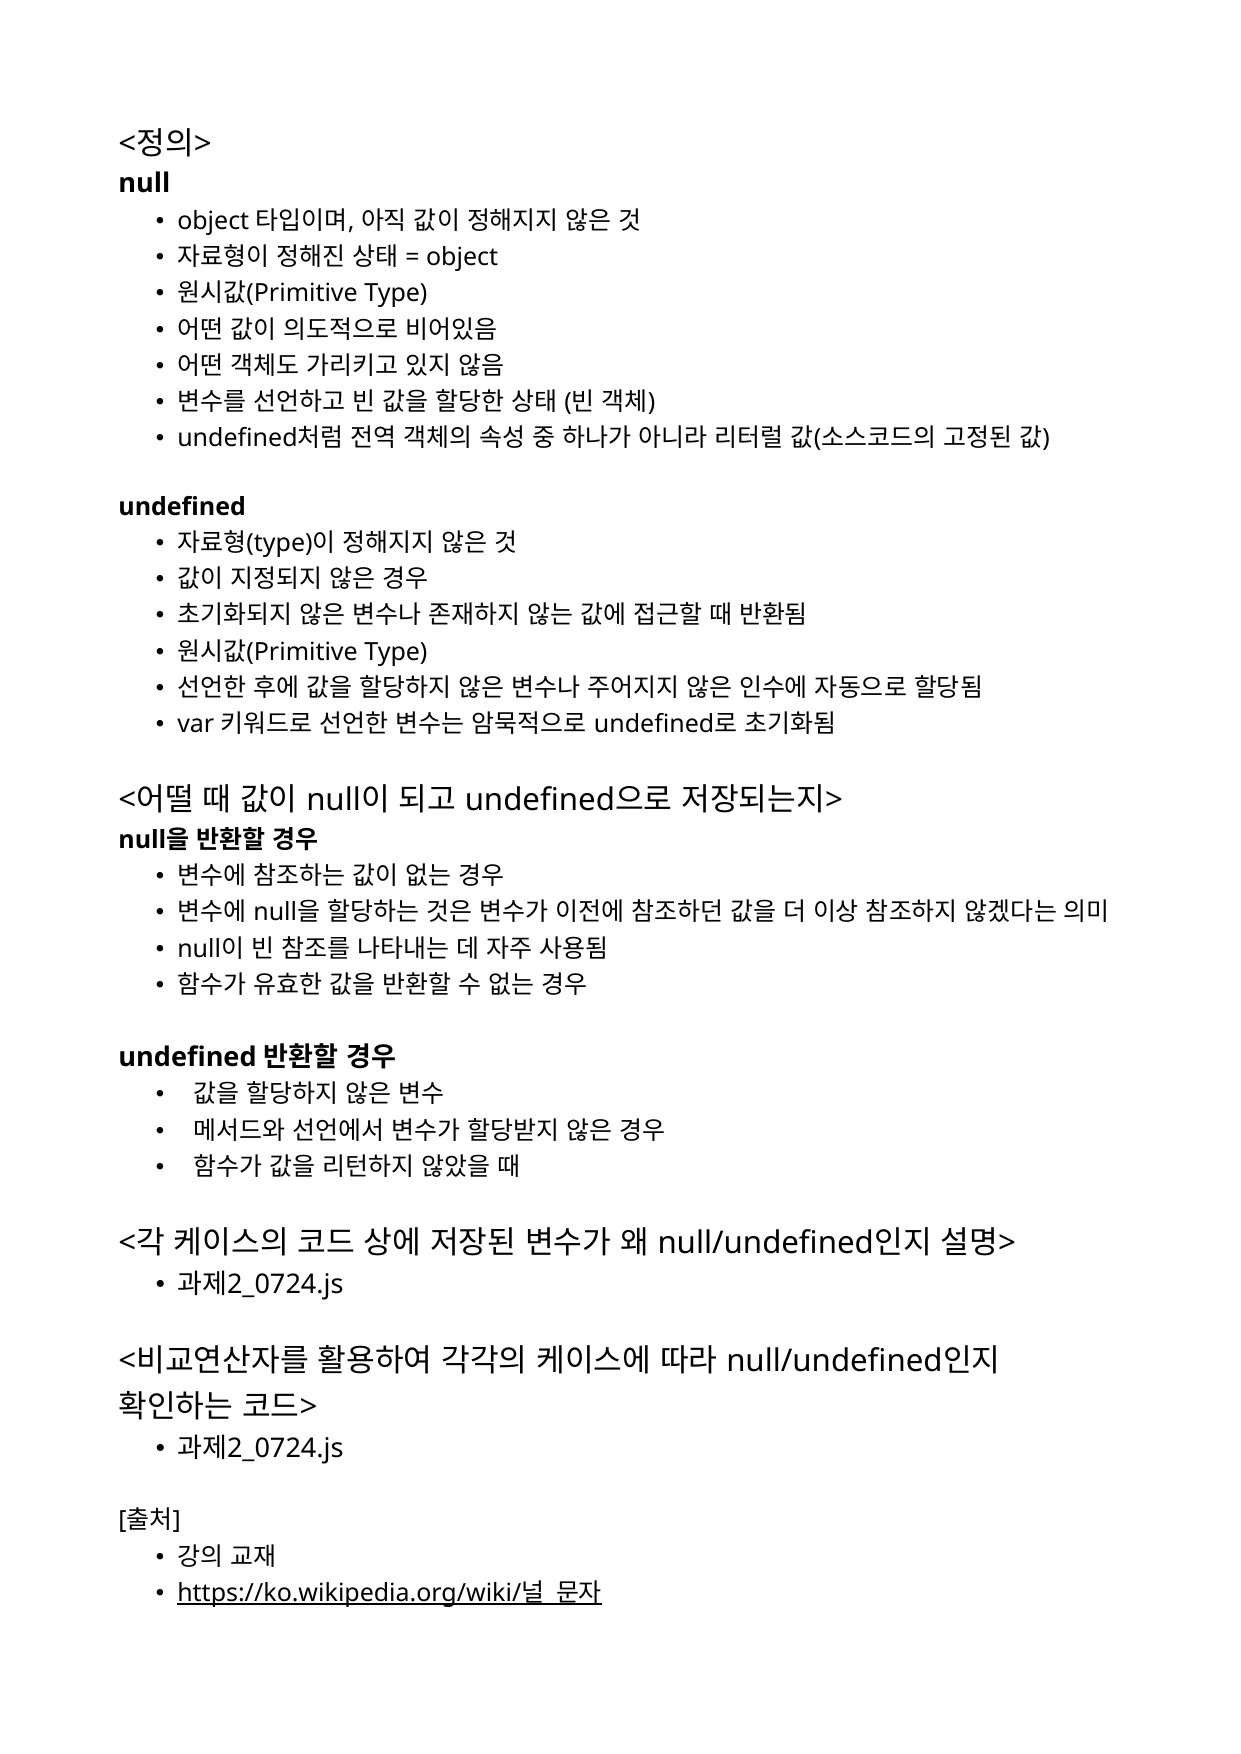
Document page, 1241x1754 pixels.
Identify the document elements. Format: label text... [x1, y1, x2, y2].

list var 키워드로 선언한 변수는 암묵적으로 undefined로 초기화됨 [156, 703, 1122, 740]
list 함수가 값을 리턴하지 않았을 때 [156, 1146, 1122, 1183]
list 선언한 후에 값을 할당하지 않은 변수나 주어지지 않은 인수에 자동으로 할당됨 [156, 667, 1122, 703]
list 원시값(Primitive Type) [156, 631, 1122, 667]
list 과제2_0724.js [156, 1426, 1122, 1466]
list 변수를 선언하고 빈 값을 할당한 상태 (빈 객체) [156, 382, 1122, 418]
text <각 케이스의 코드 상에 저장된 변수가 왜 null/undefined인지 설명> [118, 1217, 1122, 1262]
list https://ko.wikipedia.org/wiki/널_문자 [156, 1572, 1122, 1609]
list 변수에 null을 할당하는 것은 변수가 이전에 참조하던 값을 더 이상 참조하지 않겠다는 의미 [156, 892, 1122, 928]
list 어떤 값이 의도적으로 비어있음 [156, 309, 1122, 345]
list 값을 할당하지 않은 변수 [156, 1074, 1122, 1110]
list 메서드와 선언에서 변수가 할당받지 않은 경우 [156, 1110, 1122, 1146]
list undefined처럼 전역 객체의 속성 중 하나가 아니라 리터럴 값(소스코드의 고정된 값) [156, 418, 1122, 454]
text null [118, 163, 1122, 200]
list 값이 지정되지 않은 경우 [156, 558, 1122, 595]
list null이 빈 참조를 나타내는 데 자주 사용됨 [156, 928, 1122, 964]
list 자료형이 정해진 상태 = object [156, 237, 1122, 273]
list object 타입이며, 아직 값이 정해지지 않은 것 [156, 200, 1122, 237]
text <비교연산자를 활용하여 각각의 케이스에 따라 null/undefined인지 확인하는 코드> [118, 1336, 1122, 1426]
text undefined [118, 488, 1122, 522]
text undefined 반환할 경우 [118, 1034, 1122, 1074]
list 변수에 참조하는 값이 없는 경우 [156, 856, 1122, 892]
list 자료형(type)이 정해지지 않은 것 [156, 522, 1122, 558]
list 과제2_0724.js [156, 1262, 1122, 1302]
list 초기화되지 않은 변수나 존재하지 않는 값에 접근할 때 반환됨 [156, 595, 1122, 631]
text [출처] [118, 1500, 1122, 1536]
text <정의> [118, 118, 1122, 163]
list 함수가 유효한 값을 반환할 수 없는 경우 [156, 964, 1122, 1001]
text null을 반환할 경우 [118, 819, 1122, 856]
list 어떤 객체도 가리키고 있지 않음 [156, 345, 1122, 382]
text <어떨 때 값이 null이 되고 undefined으로 저장되는지> [118, 774, 1122, 819]
list 강의 교재 [156, 1536, 1122, 1572]
list 원시값(Primitive Type) [156, 273, 1122, 309]
